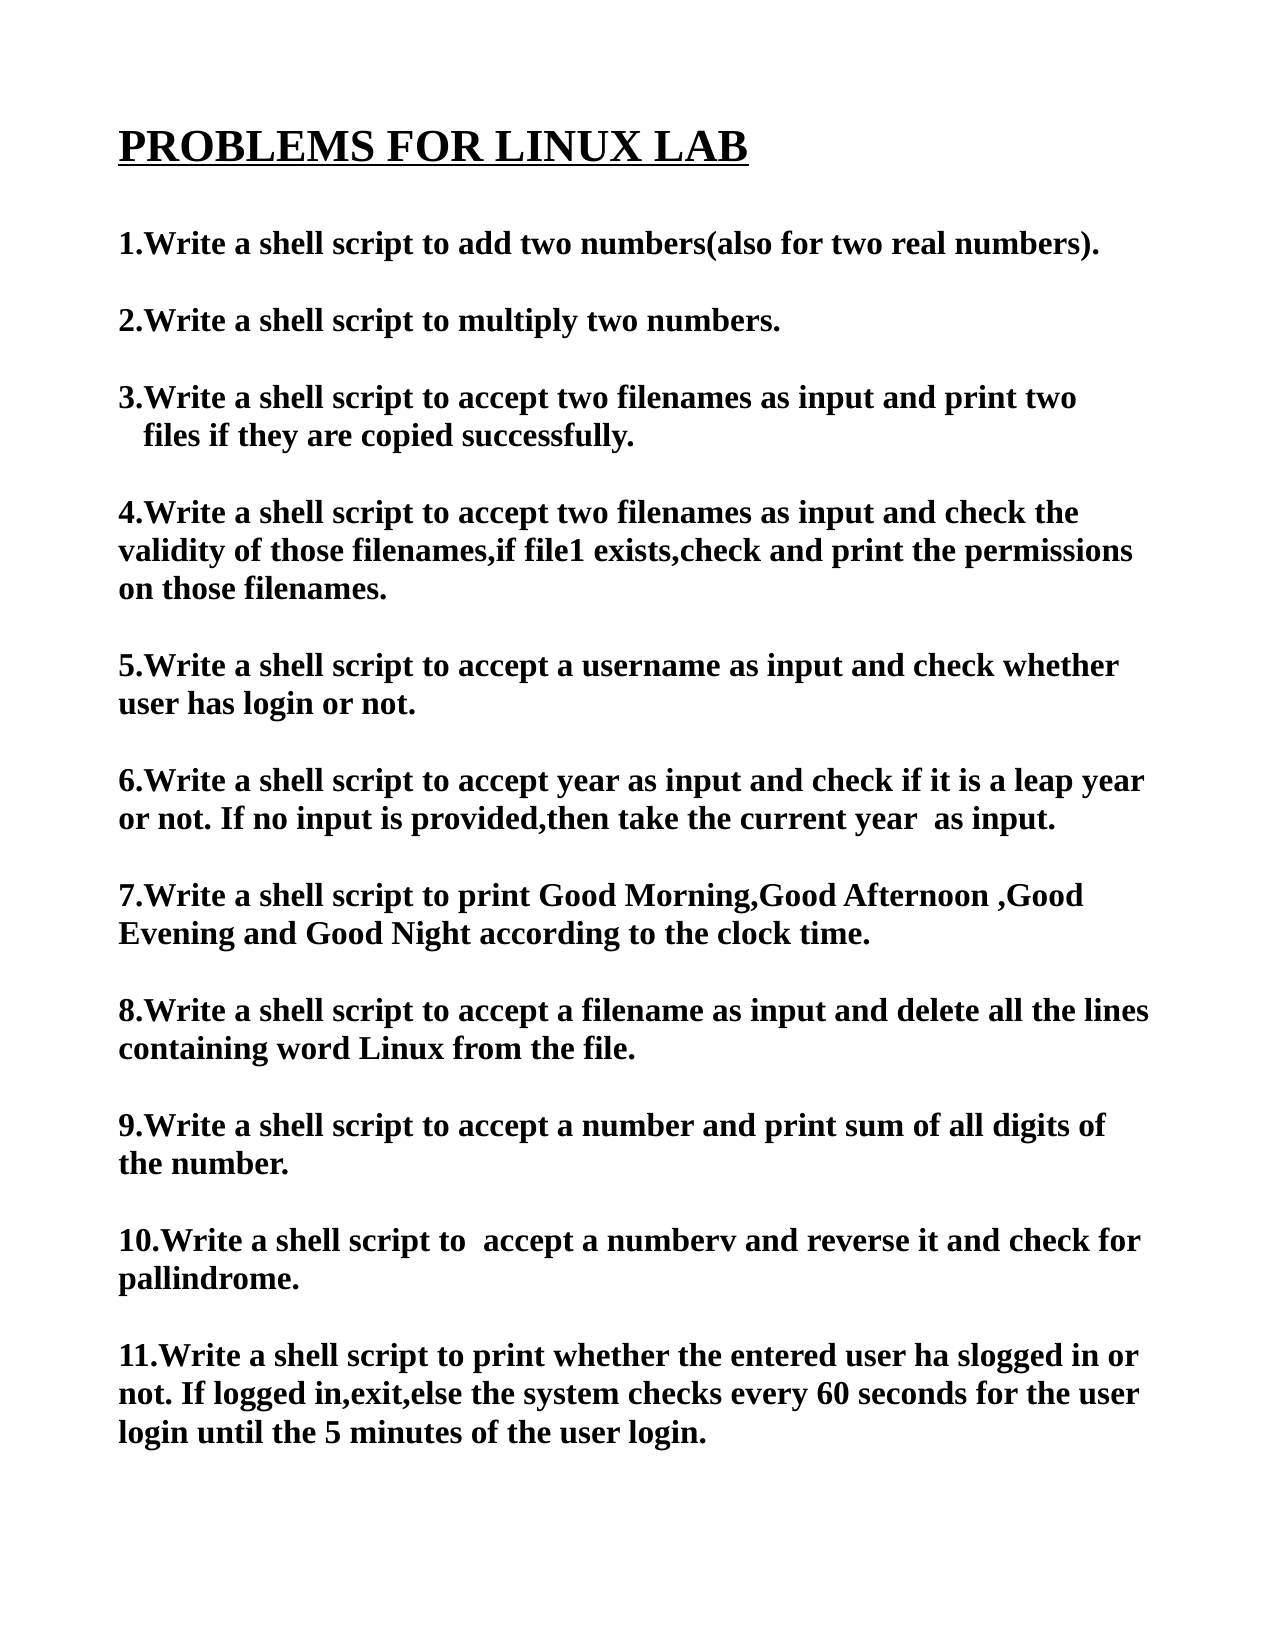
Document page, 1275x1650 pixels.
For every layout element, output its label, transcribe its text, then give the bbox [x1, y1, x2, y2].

text files if they are copied successfully. [118, 415, 1157, 453]
text 3.Write a shell script to accept two filenames as input and print two [118, 377, 1157, 415]
text 2.Write a shell script to multiply two numbers. [118, 300, 1157, 338]
text 4.Write a shell script to accept two filenames as input and check the validity of those filenames,if file1 exists,check and print the permissions on those filenames. [118, 492, 1157, 607]
text 5.Write a shell script to accept a username as input and check whether user has login or not. [118, 645, 1157, 722]
text PROBLEMS FOR LINUX LAB [118, 118, 1157, 171]
text 6.Write a shell script to accept year as input and check if it is a leap year or not. If no input is provided,then take the current year as input. [118, 760, 1157, 837]
text 7.Write a shell script to print Good Morning,Good Afternoon ,Good Evening and Good Night according to the clock time. [118, 875, 1157, 952]
text 9.Write a shell script to accept a number and print sum of all digits of the number. [118, 1105, 1157, 1182]
text 1.Write a shell script to add two numbers(also for two real numbers). [118, 223, 1157, 262]
text 8.Write a shell script to accept a filename as input and delete all the lines containing word Linux from the file. [118, 990, 1157, 1067]
text 11.Write a shell script to print whether the entered user ha slogged in or not. If logged in,exit,else the system checks every 60 seconds for the user login until the 5 minutes of the user login. [118, 1335, 1157, 1450]
text 10.Write a shell script to accept a numberv and reverse it and check for pallindrome. [118, 1220, 1157, 1297]
